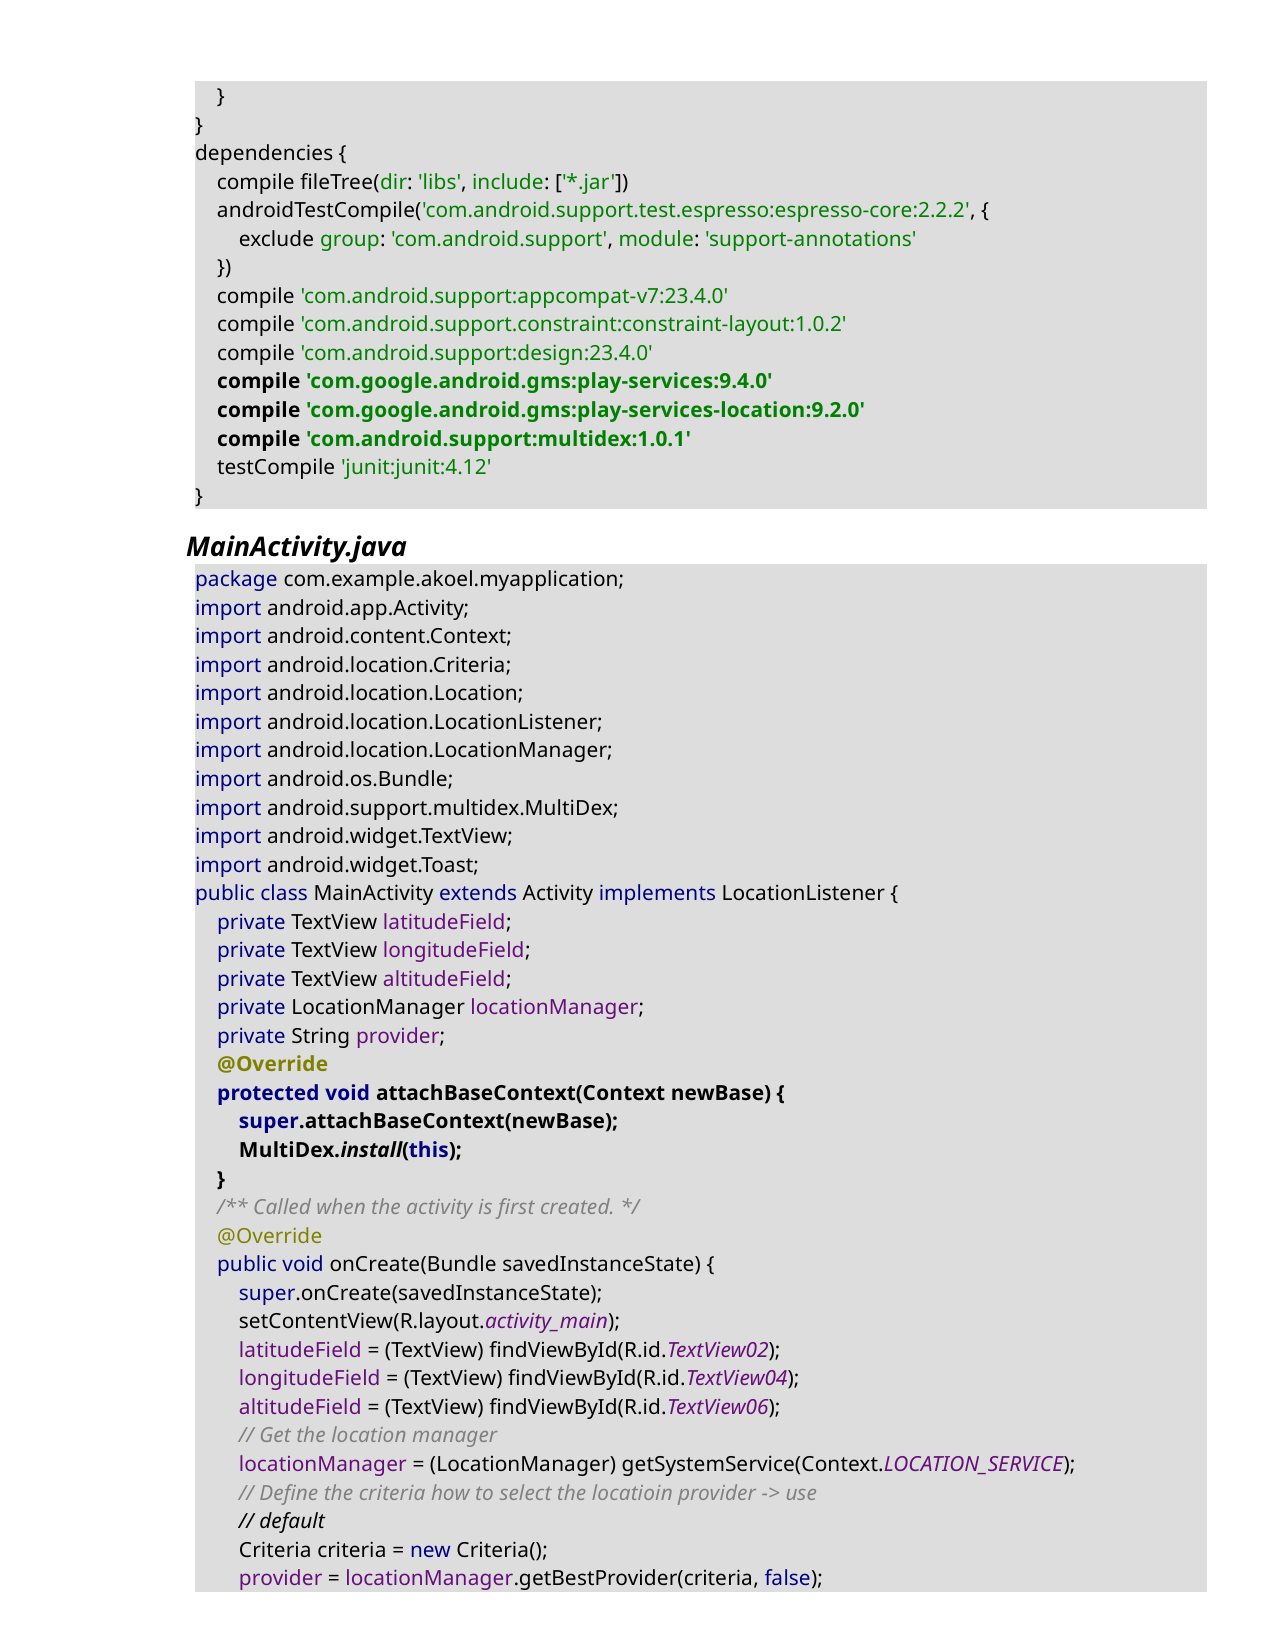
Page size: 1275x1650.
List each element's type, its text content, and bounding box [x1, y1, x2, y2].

text import android.location.LocationListener; [195, 707, 1207, 735]
text } [195, 109, 1207, 138]
text Criteria criteria = new Criteria(); [195, 1534, 1207, 1563]
title MainActivity.java [186, 527, 1207, 564]
text import android.location.Location; [195, 678, 1207, 707]
text exclude group: 'com.android.support', module: 'support-annotations' [195, 224, 1207, 252]
text private TextView latitudeField; [195, 907, 1207, 935]
text compile 'com.android.support:appcompat-v7:23.4.0' [195, 281, 1207, 309]
text @Override [195, 1221, 1207, 1249]
text latitudeField = (TextView) findViewById(R.id.TextView02); [195, 1335, 1207, 1363]
text setContentView(R.layout.activity_main); [195, 1306, 1207, 1335]
text compile 'com.android.support:multidex:1.0.1' [195, 423, 1207, 452]
text import android.app.Activity; [195, 593, 1207, 621]
text compile 'com.google.android.gms:play-services-location:9.2.0' [195, 395, 1207, 423]
text private TextView longitudeField; [195, 935, 1207, 964]
text super.onCreate(savedInstanceState); [195, 1278, 1207, 1306]
text import android.support.multidex.MultiDex; [195, 792, 1207, 821]
text provider = locationManager.getBestProvider(criteria, false); [195, 1563, 1207, 1592]
text testCompile 'junit:junit:4.12' [195, 452, 1207, 481]
text private LocationManager locationManager; [195, 992, 1207, 1021]
text // Get the location manager [195, 1420, 1207, 1449]
text @Override [195, 1049, 1207, 1078]
text import android.content.Context; [195, 621, 1207, 650]
text } [195, 81, 1207, 109]
text protected void attachBaseContext(Context newBase) { [195, 1078, 1207, 1106]
text private TextView altitudeField; [195, 964, 1207, 992]
text compile 'com.android.support.constraint:constraint-layout:1.0.2' [195, 309, 1207, 338]
text } [195, 481, 1207, 509]
text import android.location.LocationManager; [195, 735, 1207, 764]
text }) [195, 252, 1207, 281]
text public void onCreate(Bundle savedInstanceState) { [195, 1249, 1207, 1278]
text package com.example.akoel.myapplication; [195, 564, 1207, 593]
text compile 'com.android.support:design:23.4.0' [195, 338, 1207, 366]
text compile 'com.google.android.gms:play-services:9.4.0' [195, 366, 1207, 395]
text altitudeField = (TextView) findViewById(R.id.TextView06); [195, 1392, 1207, 1420]
text dependencies { [195, 138, 1207, 167]
text locationManager = (LocationManager) getSystemService(Context.LOCATION_SERVICE); [195, 1449, 1207, 1477]
text longitudeField = (TextView) findViewById(R.id.TextView04); [195, 1363, 1207, 1392]
text public class MainActivity extends Activity implements LocationListener { [195, 878, 1207, 907]
text // Define the criteria how to select the locatioin provider -> use [195, 1477, 1207, 1506]
text super.attachBaseContext(newBase); [195, 1106, 1207, 1135]
text } [195, 1163, 1207, 1192]
text private String provider; [195, 1021, 1207, 1049]
text import android.widget.Toast; [195, 849, 1207, 878]
text androidTestCompile('com.android.support.test.espresso:espresso-core:2.2.2', { [195, 195, 1207, 224]
text import android.widget.TextView; [195, 821, 1207, 849]
text /** Called when the activity is first created. */ [195, 1192, 1207, 1221]
text compile fileTree(dir: 'libs', include: ['*.jar']) [195, 167, 1207, 195]
text // default [195, 1506, 1207, 1534]
text import android.os.Bundle; [195, 764, 1207, 792]
text MultiDex.install(this); [195, 1135, 1207, 1163]
text import android.location.Criteria; [195, 650, 1207, 678]
